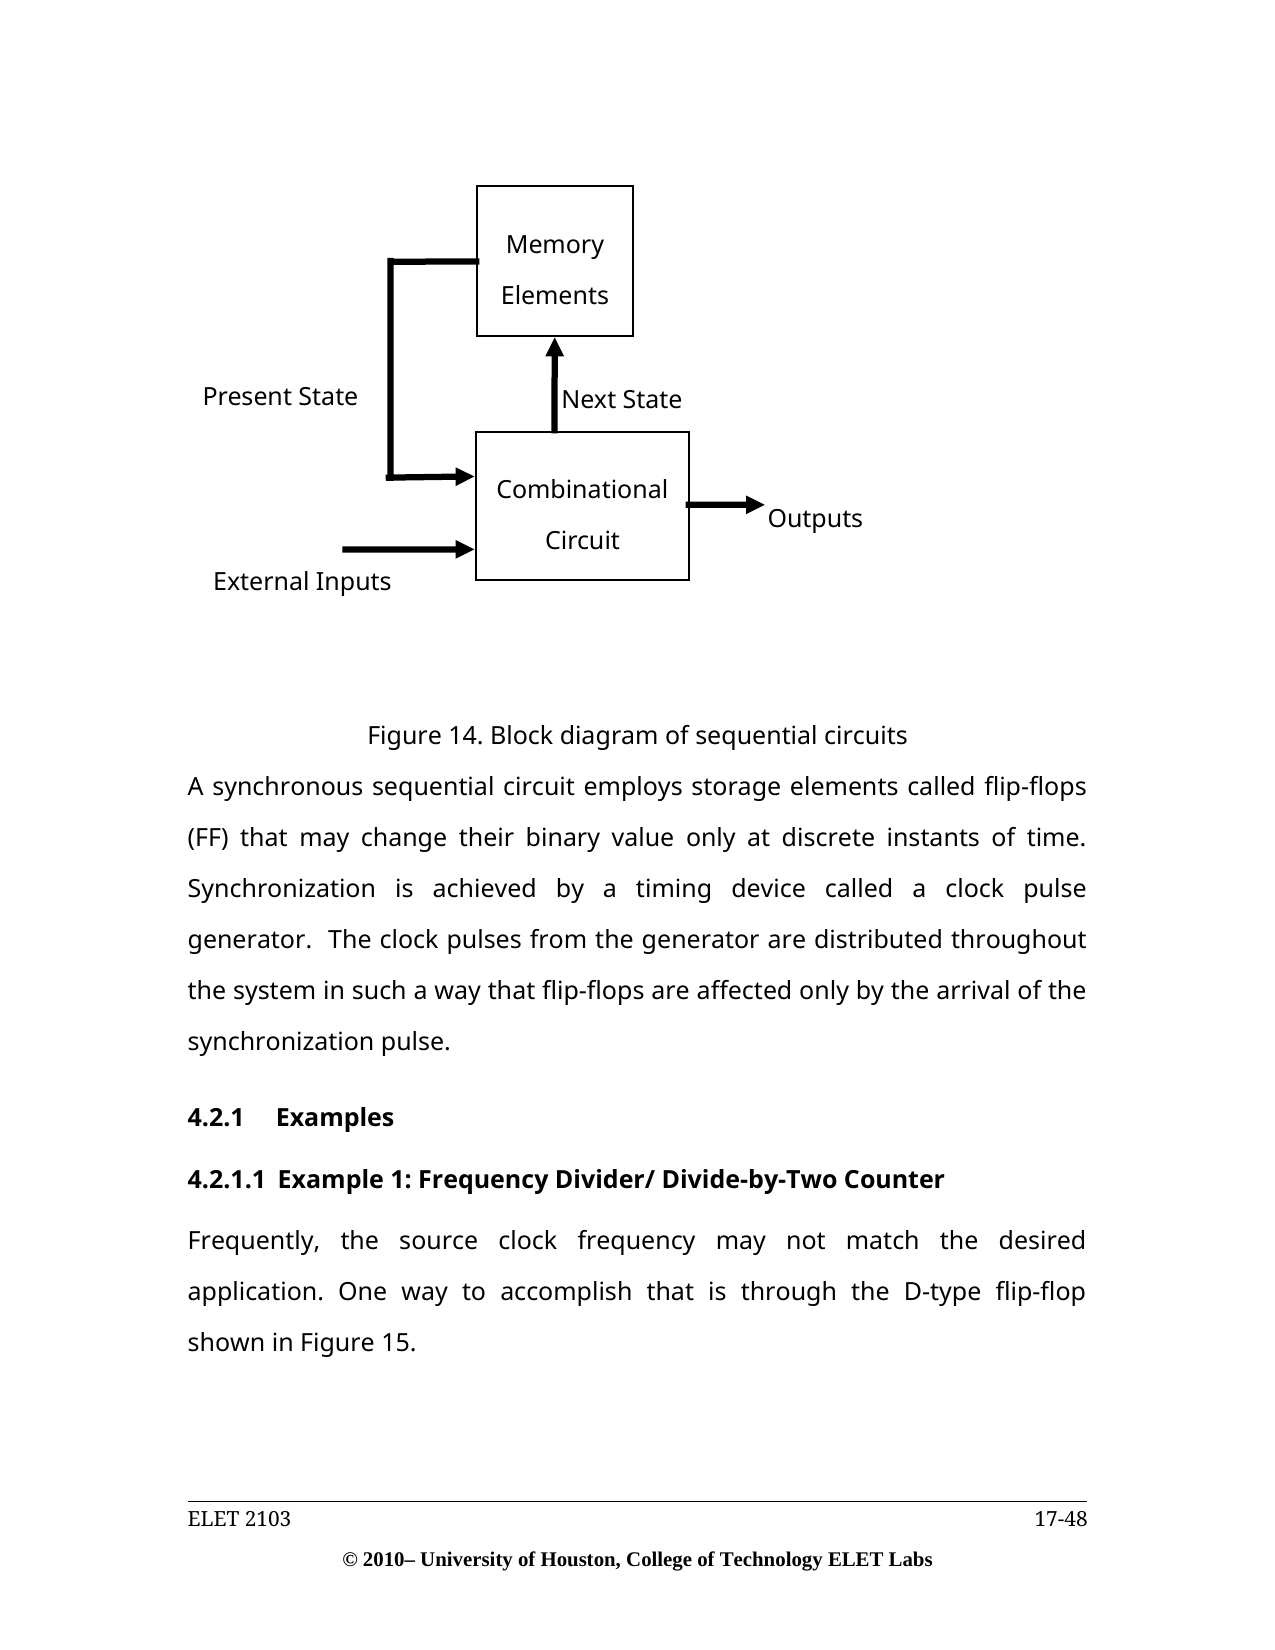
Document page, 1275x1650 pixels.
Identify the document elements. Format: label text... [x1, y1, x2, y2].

text External Inputs [213, 564, 392, 598]
text A synchronous sequential circuit employs storage elements called flip-flops (FF) that may change their binary value only at discrete instants of time. Synchronization is achieved by a timing device called a clock pulse generator. The clock pulses from the generator are distributed throughout the system in such a way that flip-flops are affected only by the arrival of the synchronization pulse. [187, 768, 1087, 1058]
subtitle Example 1: Frequency Divider/ Divide-by-Two Counter [187, 1161, 1087, 1195]
subtitle Examples [187, 1100, 1087, 1134]
text Frequently, the source clock frequency may not match the desired application. One way to accomplish that is through the D-type flip-flop shown in Figure 15. [187, 1223, 1087, 1359]
text Figure 14. Block diagram of sequential circuits [187, 717, 1087, 752]
